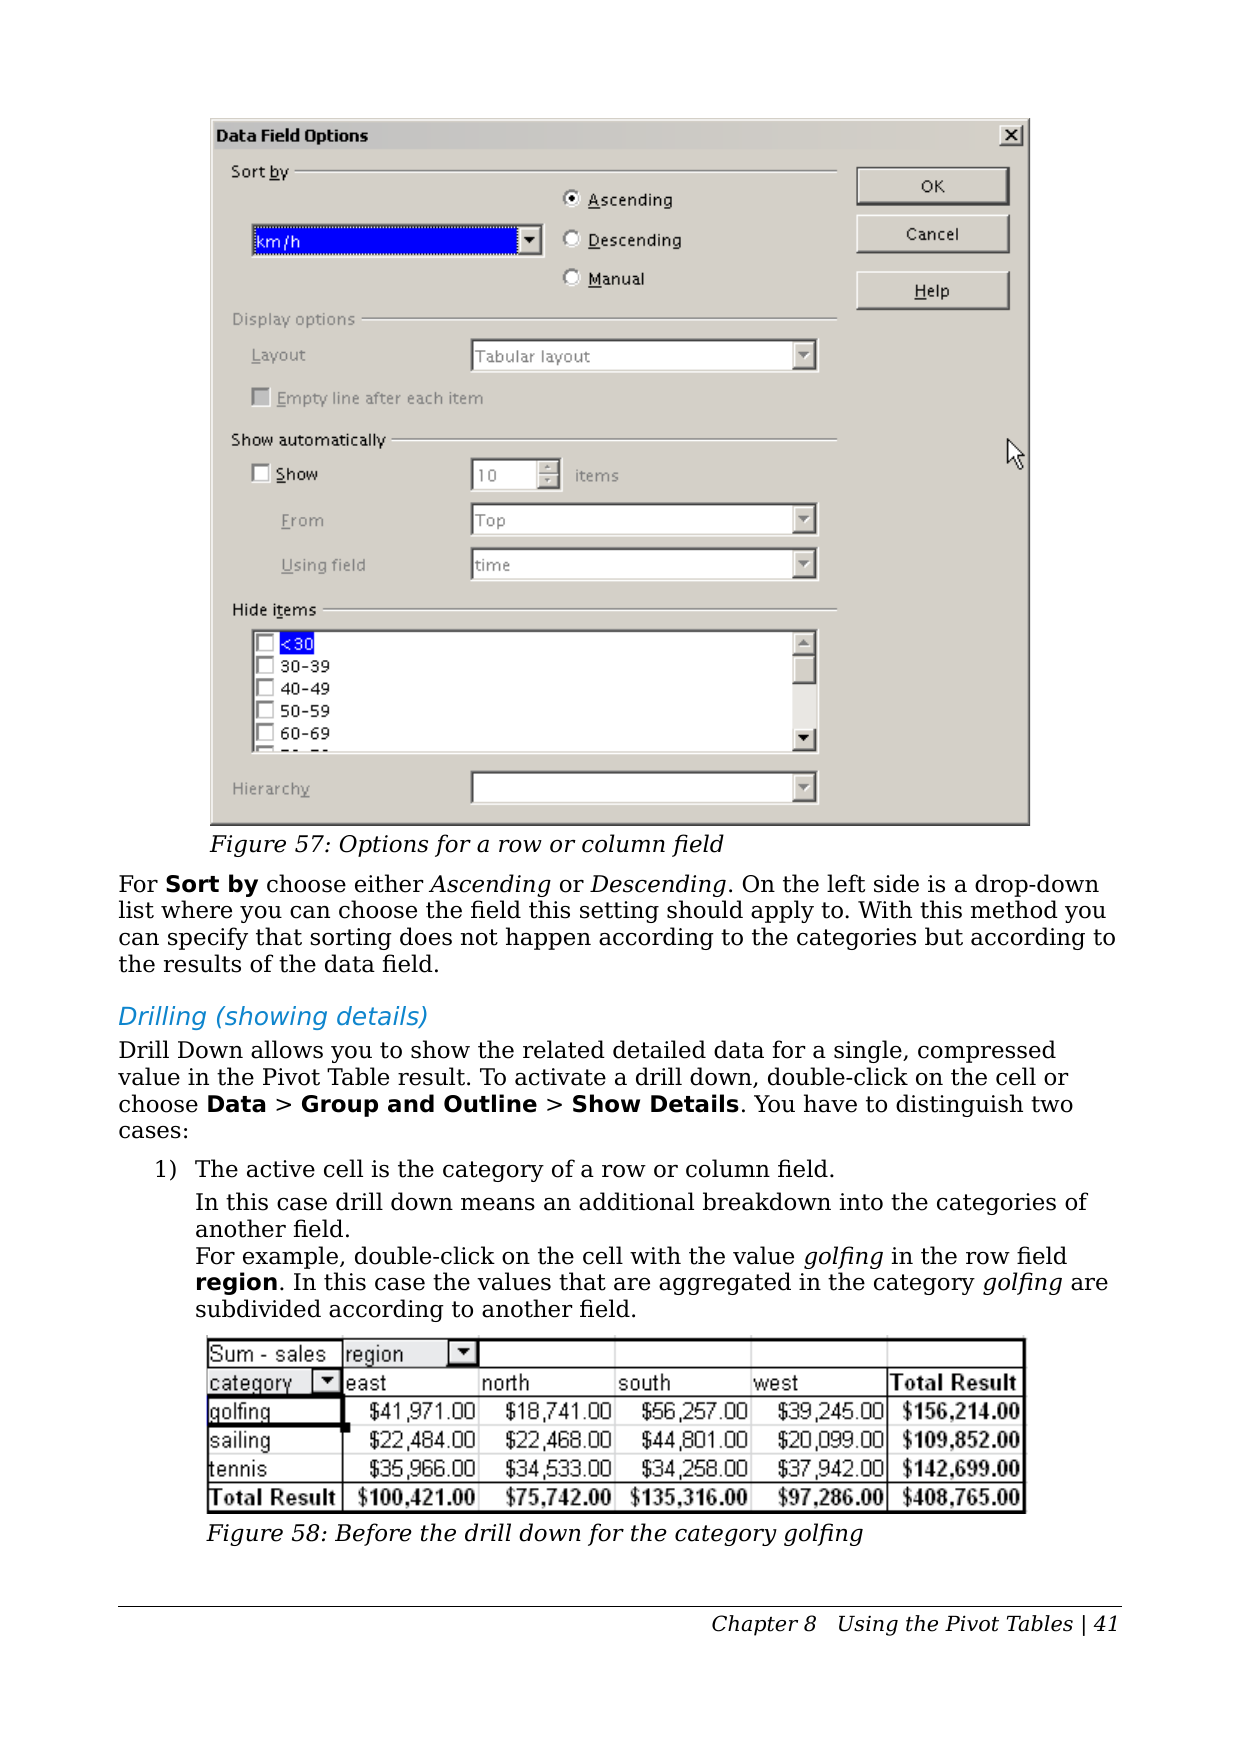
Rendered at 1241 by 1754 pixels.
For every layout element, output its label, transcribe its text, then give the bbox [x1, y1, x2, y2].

list For example, double-click on the cell with the value golfing in the row field region. In this case the values that are aggregated in the category golfing are subdivided according to another field. [195, 1243, 1122, 1323]
text Figure 57: Options for a row or column field [210, 832, 1030, 858]
text Drill Down allows you to show the related detailed data for a single, compressed value in the Pivot Table result. To activate a drill down, double-click on the cell or choose Data > Group and Outline > Show Details. You have to distinguish two cases: [118, 1037, 1122, 1144]
picture [206, 1335, 1028, 1514]
text For Sort by choose either Ascending or Descending. On the left side is a drop-down list where you can choose the field this setting should apply to. With this method you can specify that sorting does not happen according to the categories but according to the results of the data field. [118, 871, 1122, 977]
picture [210, 118, 1031, 826]
list The active cell is the category of a row or column field. [177, 1157, 1122, 1183]
list In this case drill down means an additional breakdown into the categories of another field. [195, 1189, 1122, 1243]
subtitle Drilling (showing details) [118, 1002, 1122, 1031]
text Figure 58: Before the drill down for the category golfing [207, 1520, 1034, 1546]
